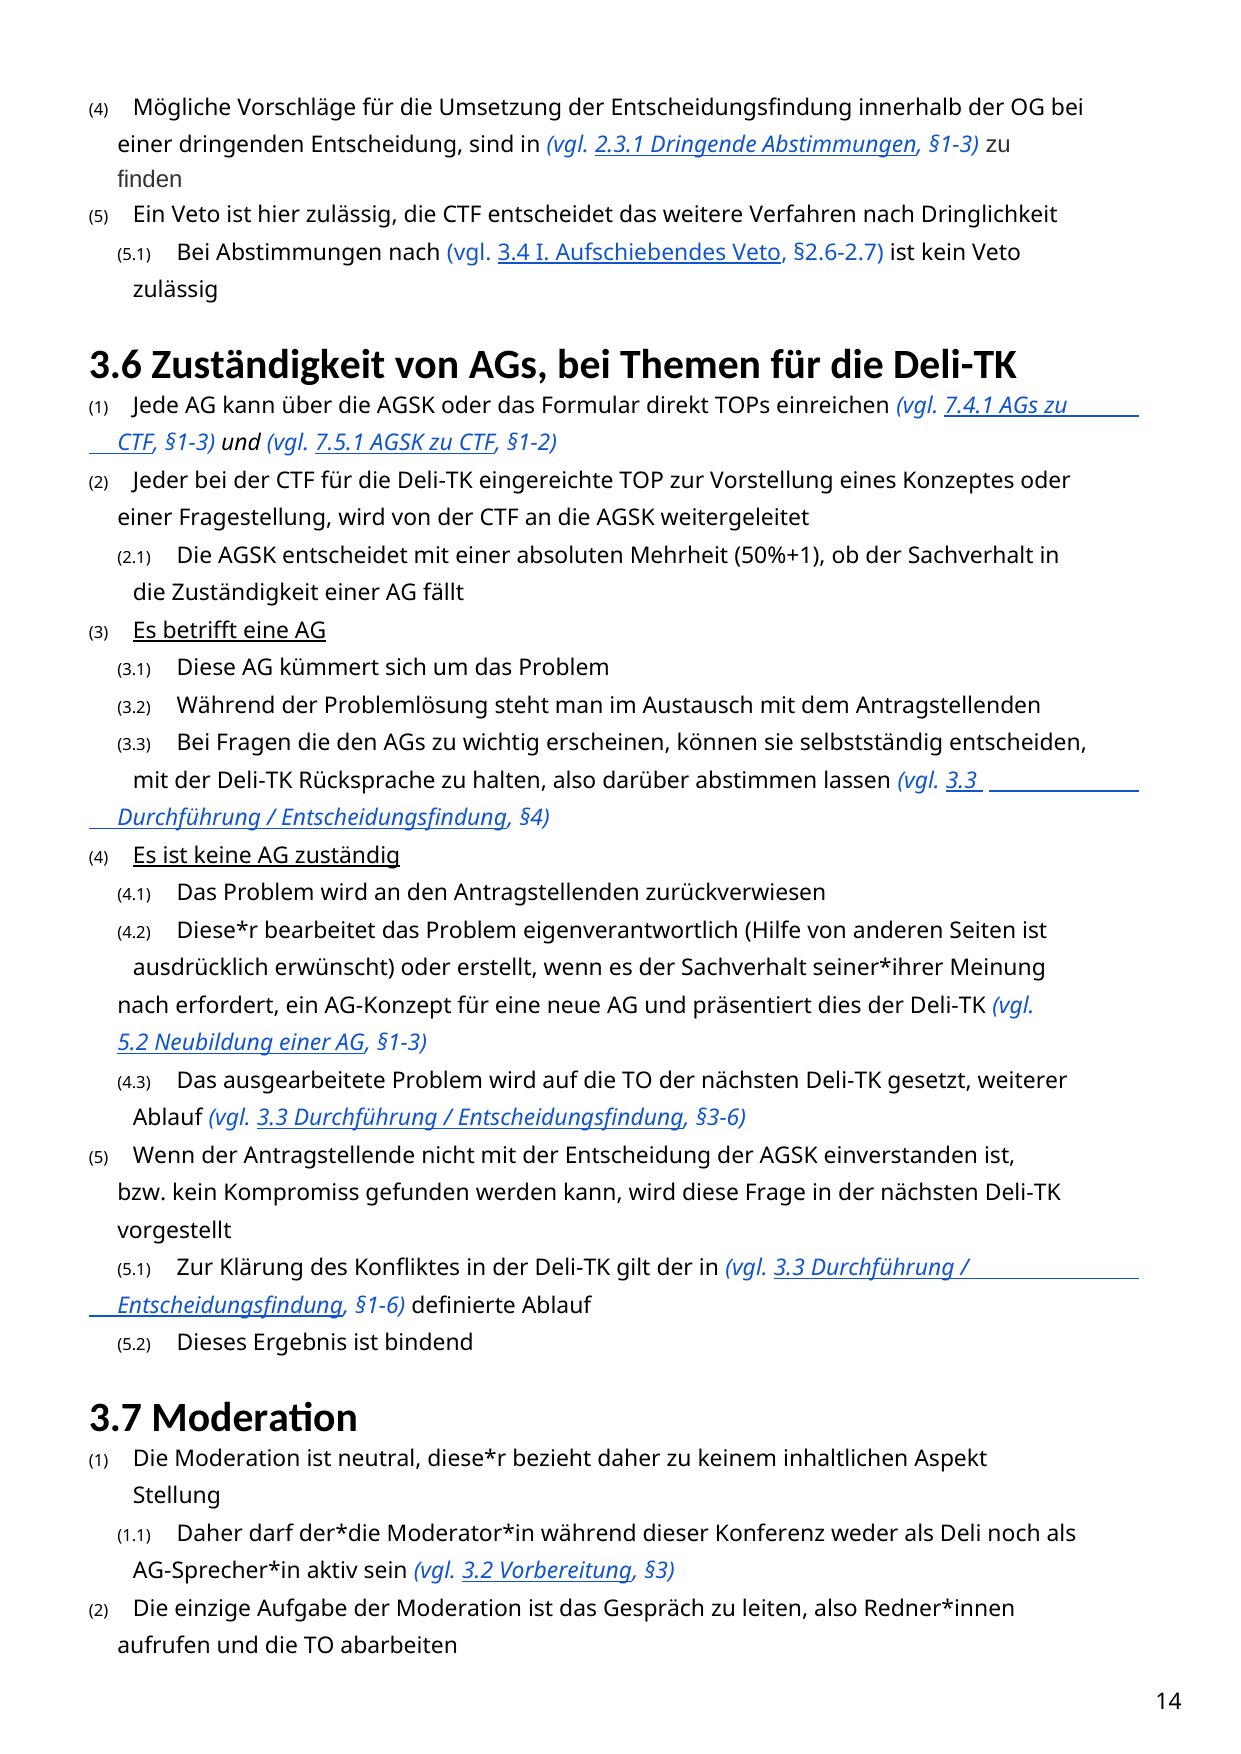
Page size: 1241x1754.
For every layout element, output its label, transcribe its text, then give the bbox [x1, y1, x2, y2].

text (5) Ein Veto ist hier zulässig, die CTF entscheidet das weitere Verfahren nach Dringlichkeit [88, 198, 1181, 229]
subtitle 3.7 Moderation [88, 1391, 1181, 1442]
text (5) Wenn der Antragstellende nicht mit der Entscheidung der AGSK einverstanden ist, bzw. kein Kompromiss gefunden werden kann, wird diese Frage in der nächsten Deli-TK vorgestellt [88, 1139, 1181, 1245]
text (5.1) Zur Klärung des Konfliktes in der Deli-TK gilt der in (vgl. 3.3 Durchführung / Entscheidungsfindung, §1-6) definierte Ablauf [88, 1251, 1181, 1320]
text (4.1) Das Problem wird an den Antragstellenden zurückverwiesen [88, 876, 1181, 907]
text (4) Mögliche Vorschläge für die Umsetzung der Entscheidungsfindung innerhalb der OG bei einer dringenden Entscheidung, sind in (vgl. 2.3.1 Dringende Abstimmungen, §1-3) zu finden [88, 91, 1181, 193]
text (2.1) Die AGSK entscheidet mit einer absoluten Mehrheit (50%+1), ob der Sachverhalt in die Zuständigkeit einer AG fällt [88, 539, 1181, 607]
text (1.1) Daher darf der*die Moderator*in während dieser Konferenz weder als Deli noch als AG-Sprecher*in aktiv sein (vgl. 3.2 Vorbereitung, §3) [88, 1517, 1181, 1585]
text (3.3) Bei Fragen die den AGs zu wichtig erscheinen, können sie selbstständig entscheiden, mit der Deli-TK Rücksprache zu halten, also darüber abstimmen lassen (vgl. 3.3 Durchführung / Entscheidungsfindung, §4) [88, 726, 1181, 832]
text (5.1) Bei Abstimmungen nach (vgl. 3.4 I. Aufschiebendes Veto, §2.6-2.7) ist kein Veto zulässig [88, 236, 1181, 304]
text (4.3) Das ausgearbeitete Problem wird auf die TO der nächsten Deli-TK gesetzt, weiterer Ablauf (vgl. 3.3 Durchführung / Entscheidungsfindung, §3-6) [88, 1064, 1181, 1132]
text (4) Es ist keine AG zuständig [88, 839, 1181, 870]
text (2) Die einzige Aufgabe der Moderation ist das Gespräch zu leiten, also Redner*innen aufrufen und die TO abarbeiten [88, 1592, 1181, 1660]
text (3.2) Während der Problemlösung steht man im Austausch mit dem Antragstellenden [88, 689, 1181, 720]
text (5.2) Dieses Ergebnis ist bindend [88, 1326, 1181, 1357]
text (3) Es betrifft eine AG [88, 614, 1181, 645]
text (1) Die Moderation ist neutral, diese*r bezieht daher zu keinem inhaltlichen Aspekt Stellung [88, 1442, 1181, 1510]
text (1) Jede AG kann über die AGSK oder das Formular direkt TOPs einreichen (vgl. 7.4.1 AGs zu CTF, §1-3) und (vgl. 7.5.1 AGSK zu CTF, §1-2) [88, 389, 1181, 457]
text (3.1) Diese AG kümmert sich um das Problem [88, 651, 1181, 682]
text (2) Jeder bei der CTF für die Deli-TK eingereichte TOP zur Vorstellung eines Konzeptes oder einer Fragestellung, wird von der CTF an die AGSK weitergeleitet [88, 464, 1181, 532]
text (4.2) Diese*r bearbeitet das Problem eigenverantwortlich (Hilfe von anderen Seiten ist ausdrücklich erwünscht) oder erstellt, wenn es der Sachverhalt seiner*ihrer Meinung nach erfordert, ein AG-Konzept für eine neue AG und präsentiert dies der Deli-TK (vgl. 5.2 Neubildung einer AG, §1-3) [88, 914, 1181, 1057]
subtitle 3.6 Zuständigkeit von AGs, bei Themen für die Deli-TK [88, 338, 1181, 389]
